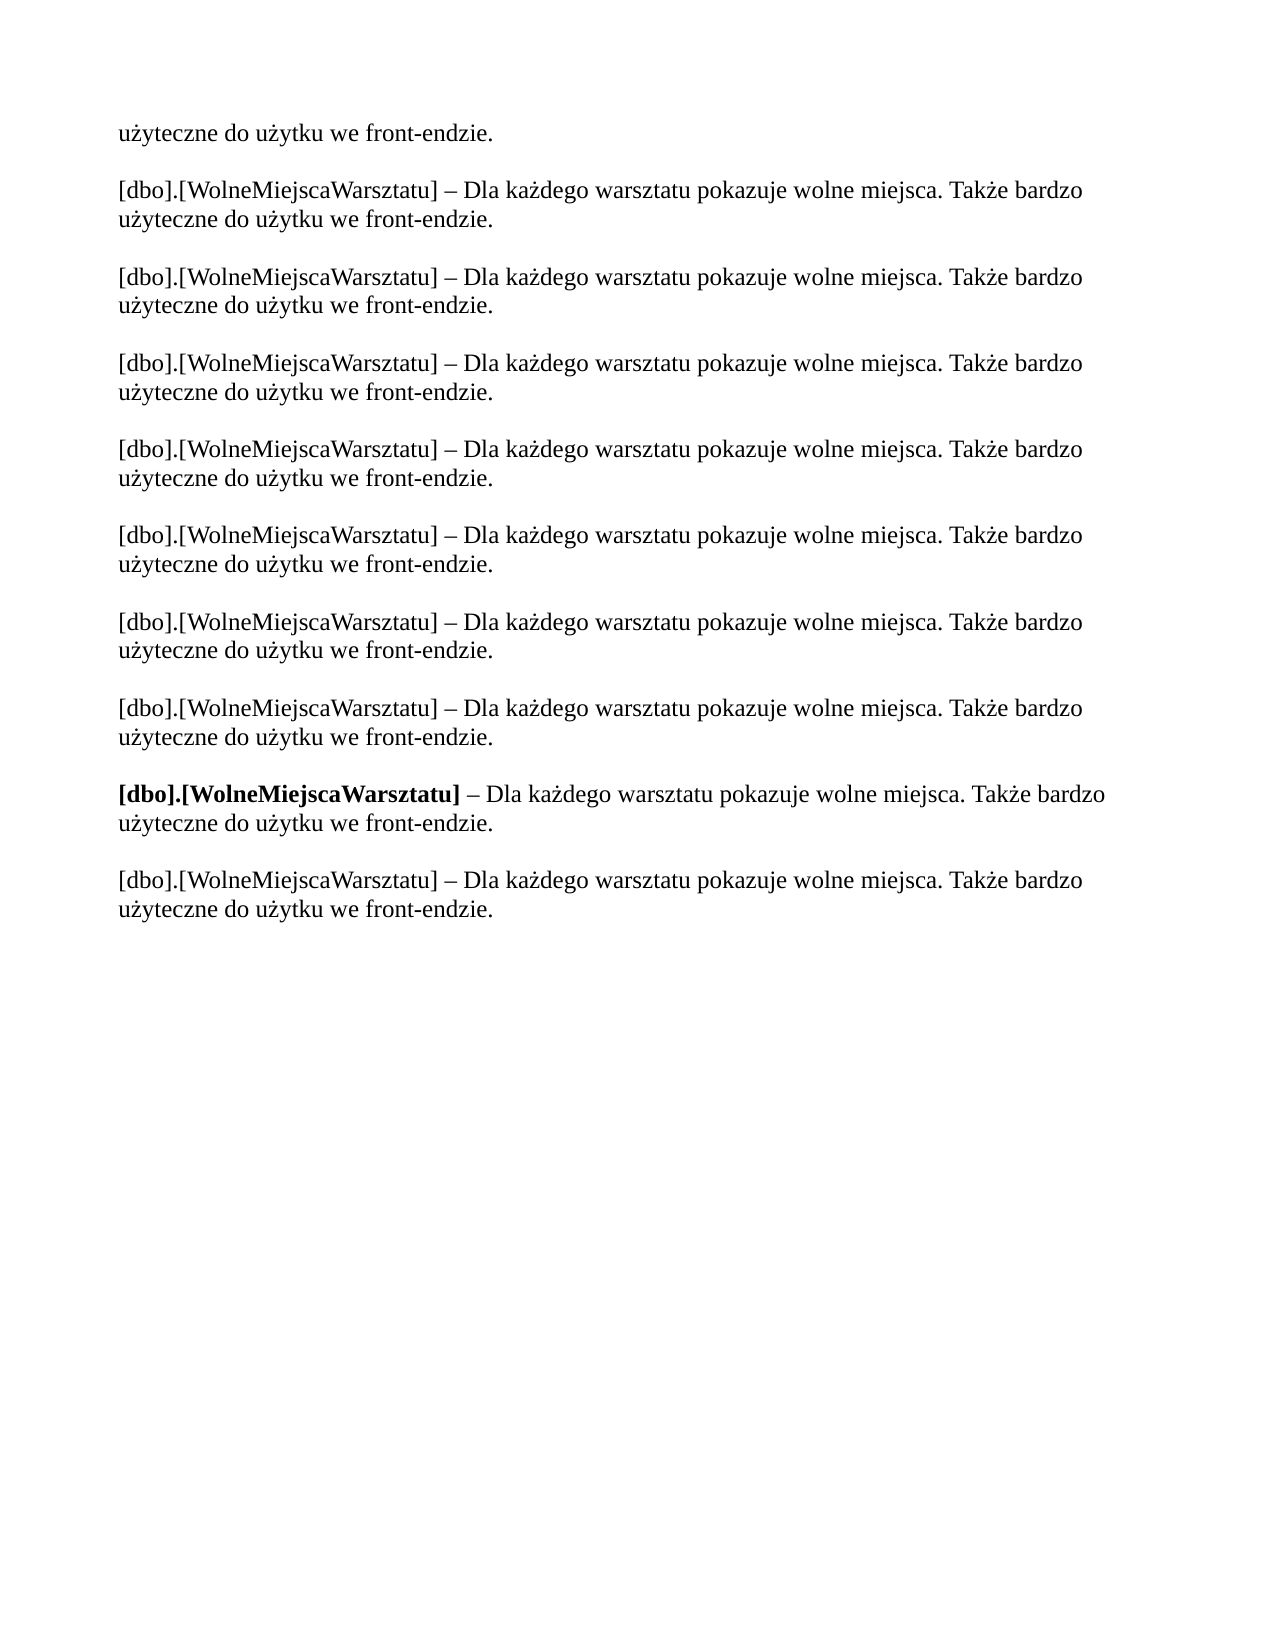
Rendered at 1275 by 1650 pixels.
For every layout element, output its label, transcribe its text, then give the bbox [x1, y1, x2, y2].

text [dbo].[WolneMiejscaWarsztatu] – Dla każdego warsztatu pokazuje wolne miejsca. Także bardzo użyteczne do użytku we front-endzie. [118, 348, 1157, 406]
text [dbo].[WolneMiejscaWarsztatu] – Dla każdego warsztatu pokazuje wolne miejsca. Także bardzo użyteczne do użytku we front-endzie. [118, 693, 1157, 751]
text [dbo].[WolneMiejscaWarsztatu] – Dla każdego warsztatu pokazuje wolne miejsca. Także bardzo użyteczne do użytku we front-endzie. [118, 866, 1157, 923]
text [dbo].[WolneMiejscaWarsztatu] – Dla każdego warsztatu pokazuje wolne miejsca. Także bardzo użyteczne do użytku we front-endzie. [118, 262, 1157, 319]
text [dbo].[WolneMiejscaWarsztatu] – Dla każdego warsztatu pokazuje wolne miejsca. Także bardzo użyteczne do użytku we front-endzie. [118, 607, 1157, 664]
text [dbo].[WolneMiejscaWarsztatu] – Dla każdego warsztatu pokazuje wolne miejsca. Także bardzo użyteczne do użytku we front-endzie. [118, 521, 1157, 578]
text użyteczne do użytku we front-endzie. [118, 118, 1157, 147]
text [dbo].[WolneMiejscaWarsztatu] – Dla każdego warsztatu pokazuje wolne miejsca. Także bardzo użyteczne do użytku we front-endzie. [118, 176, 1157, 233]
text [dbo].[WolneMiejscaWarsztatu] – Dla każdego warsztatu pokazuje wolne miejsca. Także bardzo użyteczne do użytku we front-endzie. [118, 434, 1157, 492]
text [dbo].[WolneMiejscaWarsztatu] – Dla każdego warsztatu pokazuje wolne miejsca. Także bardzo użyteczne do użytku we front-endzie. [118, 779, 1157, 837]
